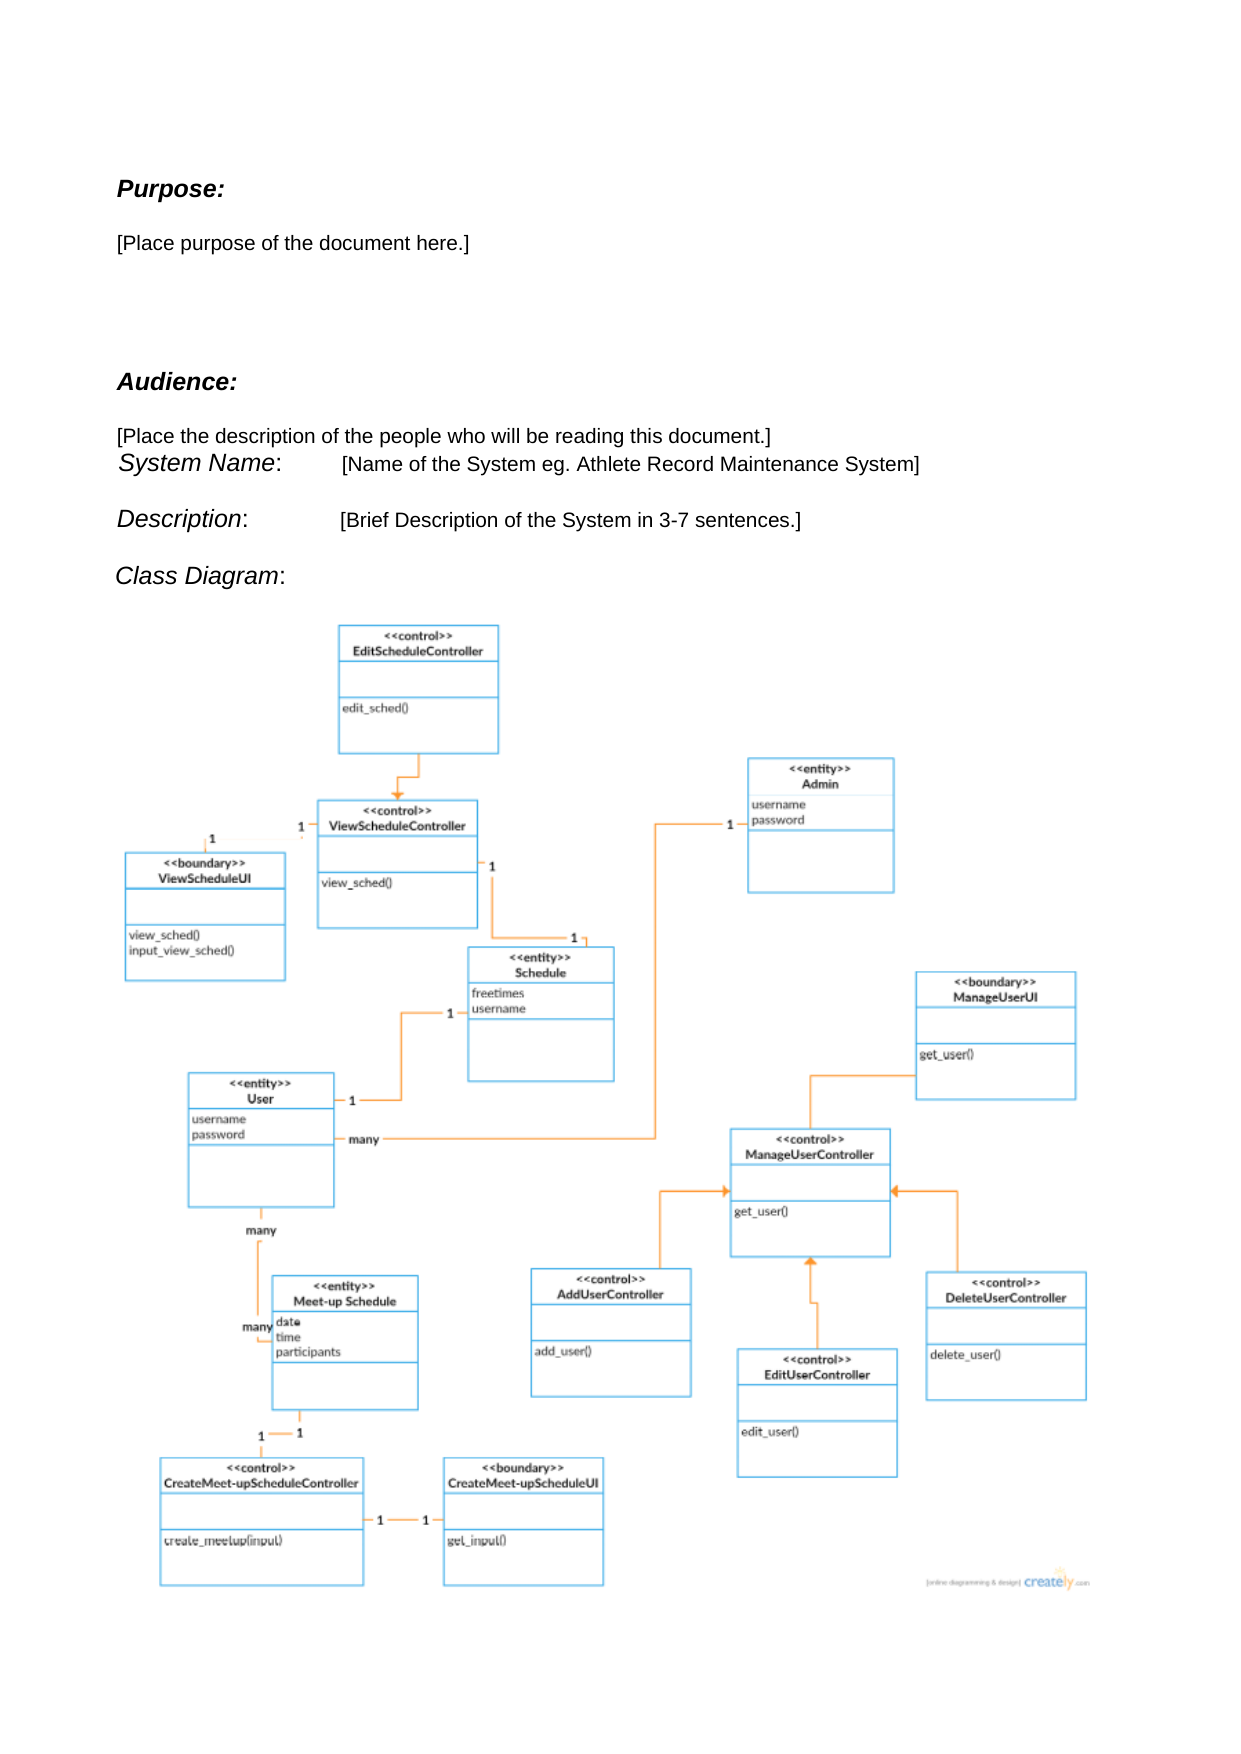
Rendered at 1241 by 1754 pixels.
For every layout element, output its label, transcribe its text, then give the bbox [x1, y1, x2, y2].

text Class Diagram: [115, 561, 1122, 590]
text Audience: [117, 367, 1122, 396]
text [Place the description of the people who will be reading this document.] [117, 424, 1122, 448]
text System Name: [Name of the System eg. Athlete Record Maintenance System] [118, 448, 1122, 476]
text [Place purpose of the document here.] [117, 231, 1122, 255]
text Description: [Brief Description of the System in 3-7 sentences.] [117, 504, 1122, 533]
text Purpose: [117, 174, 1122, 203]
